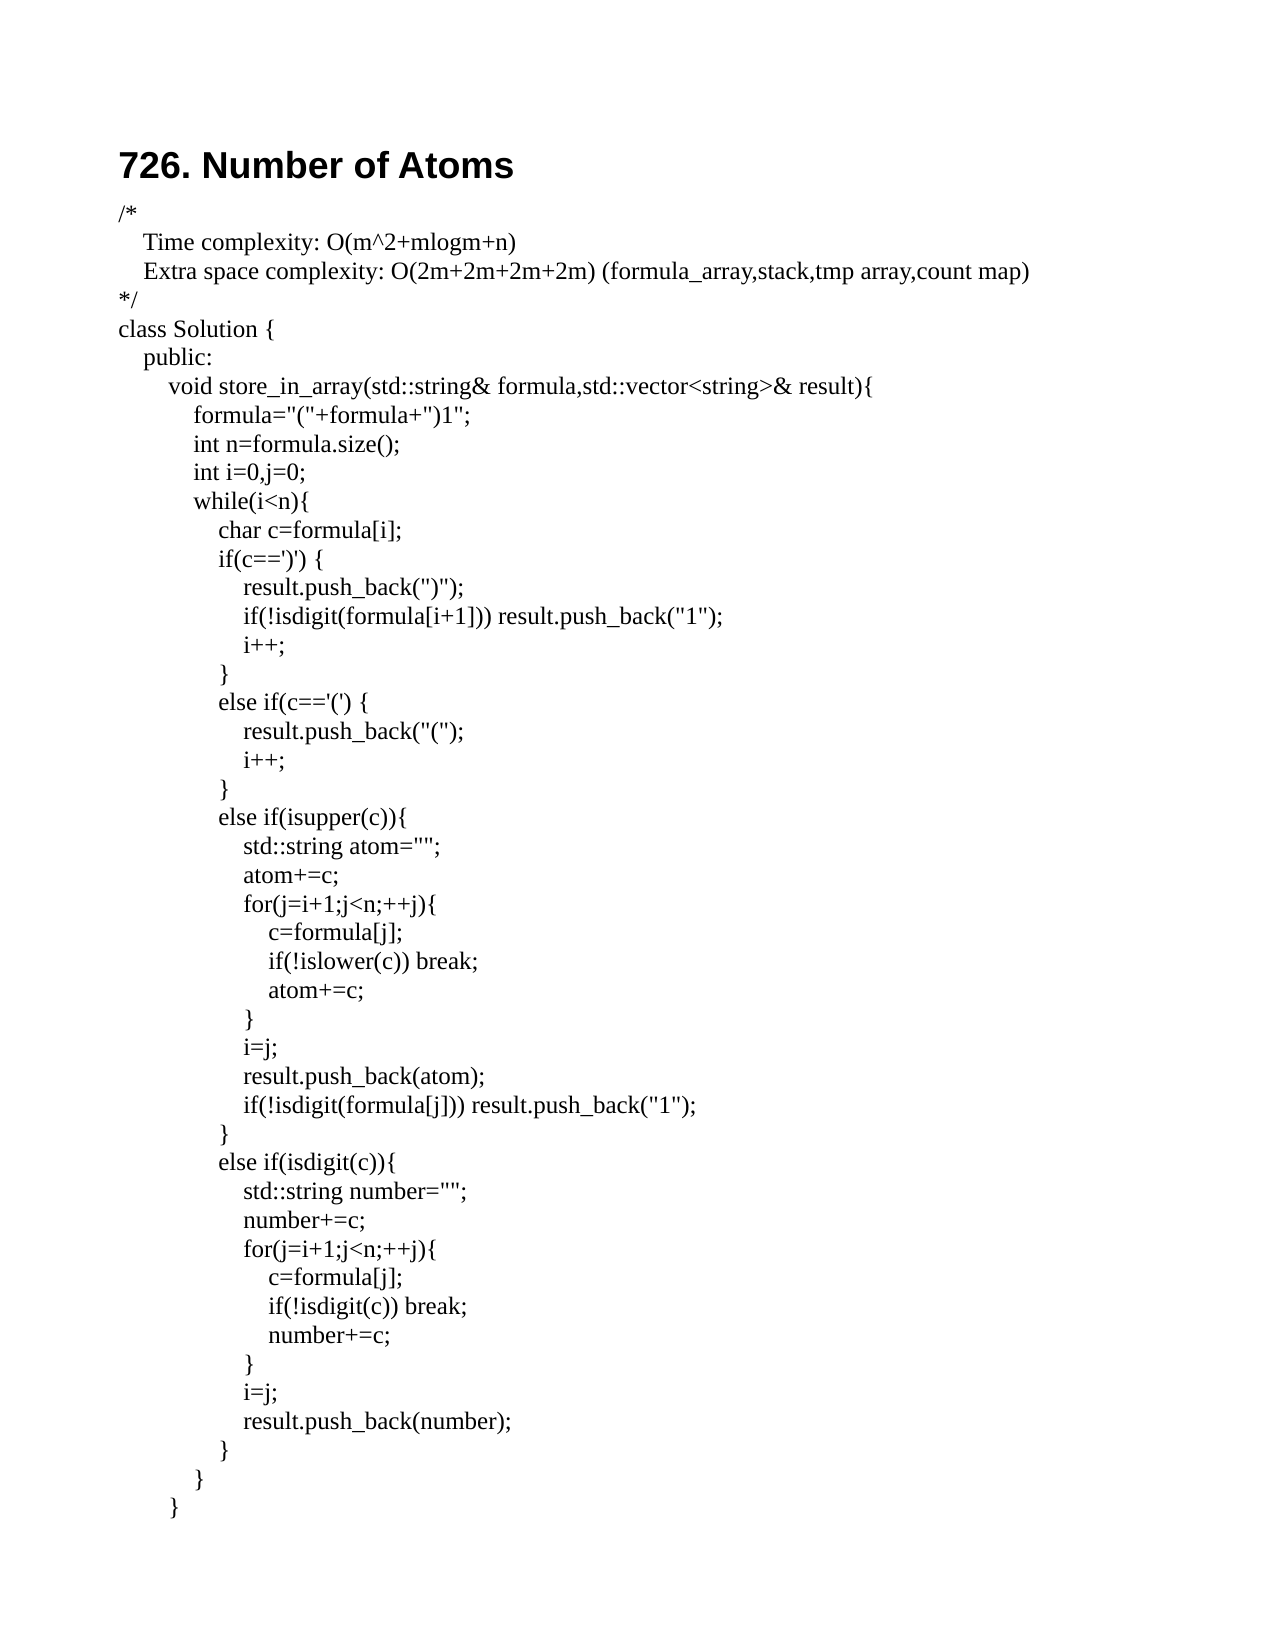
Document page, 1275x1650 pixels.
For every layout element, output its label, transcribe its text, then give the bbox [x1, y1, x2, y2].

text char c=formula[i]; [118, 515, 1157, 544]
text result.push_back(")"); [118, 572, 1157, 601]
text int i=0,j=0; [118, 457, 1157, 486]
text formula="("+formula+")1"; [118, 400, 1157, 429]
text } [118, 1464, 1157, 1492]
text i=j; [118, 1377, 1157, 1406]
text result.push_back(atom); [118, 1061, 1157, 1090]
text for(j=i+1;j<n;++j){ [118, 889, 1157, 917]
text } [118, 1119, 1157, 1147]
text i=j; [118, 1032, 1157, 1061]
text result.push_back("("); [118, 716, 1157, 745]
text while(i<n){ [118, 486, 1157, 515]
text result.push_back(number); [118, 1406, 1157, 1435]
text atom+=c; [118, 860, 1157, 889]
text public: [118, 342, 1157, 371]
text number+=c; [118, 1320, 1157, 1349]
text for(j=i+1;j<n;++j){ [118, 1234, 1157, 1262]
text i++; [118, 745, 1157, 774]
text if(c==')') { [118, 544, 1157, 572]
text if(!isdigit(formula[j])) result.push_back("1"); [118, 1090, 1157, 1119]
text i++; [118, 630, 1157, 659]
text } [118, 659, 1157, 687]
text else if(c=='(') { [118, 687, 1157, 716]
text number+=c; [118, 1205, 1157, 1234]
text else if(isupper(c)){ [118, 802, 1157, 831]
text if(!isdigit(formula[i+1])) result.push_back("1"); [118, 601, 1157, 630]
text c=formula[j]; [118, 917, 1157, 946]
text int n=formula.size(); [118, 429, 1157, 457]
text if(!islower(c)) break; [118, 946, 1157, 975]
text std::string atom=""; [118, 831, 1157, 860]
text std::string number=""; [118, 1176, 1157, 1205]
text } [118, 1435, 1157, 1464]
text else if(isdigit(c)){ [118, 1147, 1157, 1176]
text atom+=c; [118, 975, 1157, 1004]
text } [118, 1492, 1157, 1521]
text void store_in_array(std::string& formula,std::vector<string>& result){ [118, 371, 1157, 400]
text Time complexity: O(m^2+mlogm+n) [118, 227, 1157, 256]
text Extra space complexity: O(2m+2m+2m+2m) (formula_array,stack,tmp array,count map) [118, 256, 1157, 285]
text } [118, 774, 1157, 802]
text */ [118, 285, 1157, 314]
text c=formula[j]; [118, 1262, 1157, 1291]
text if(!isdigit(c)) break; [118, 1291, 1157, 1320]
text } [118, 1349, 1157, 1377]
text /* [118, 199, 1157, 227]
subtitle 726. Number of Atoms [118, 143, 1157, 186]
text } [118, 1004, 1157, 1032]
text class Solution { [118, 314, 1157, 342]
